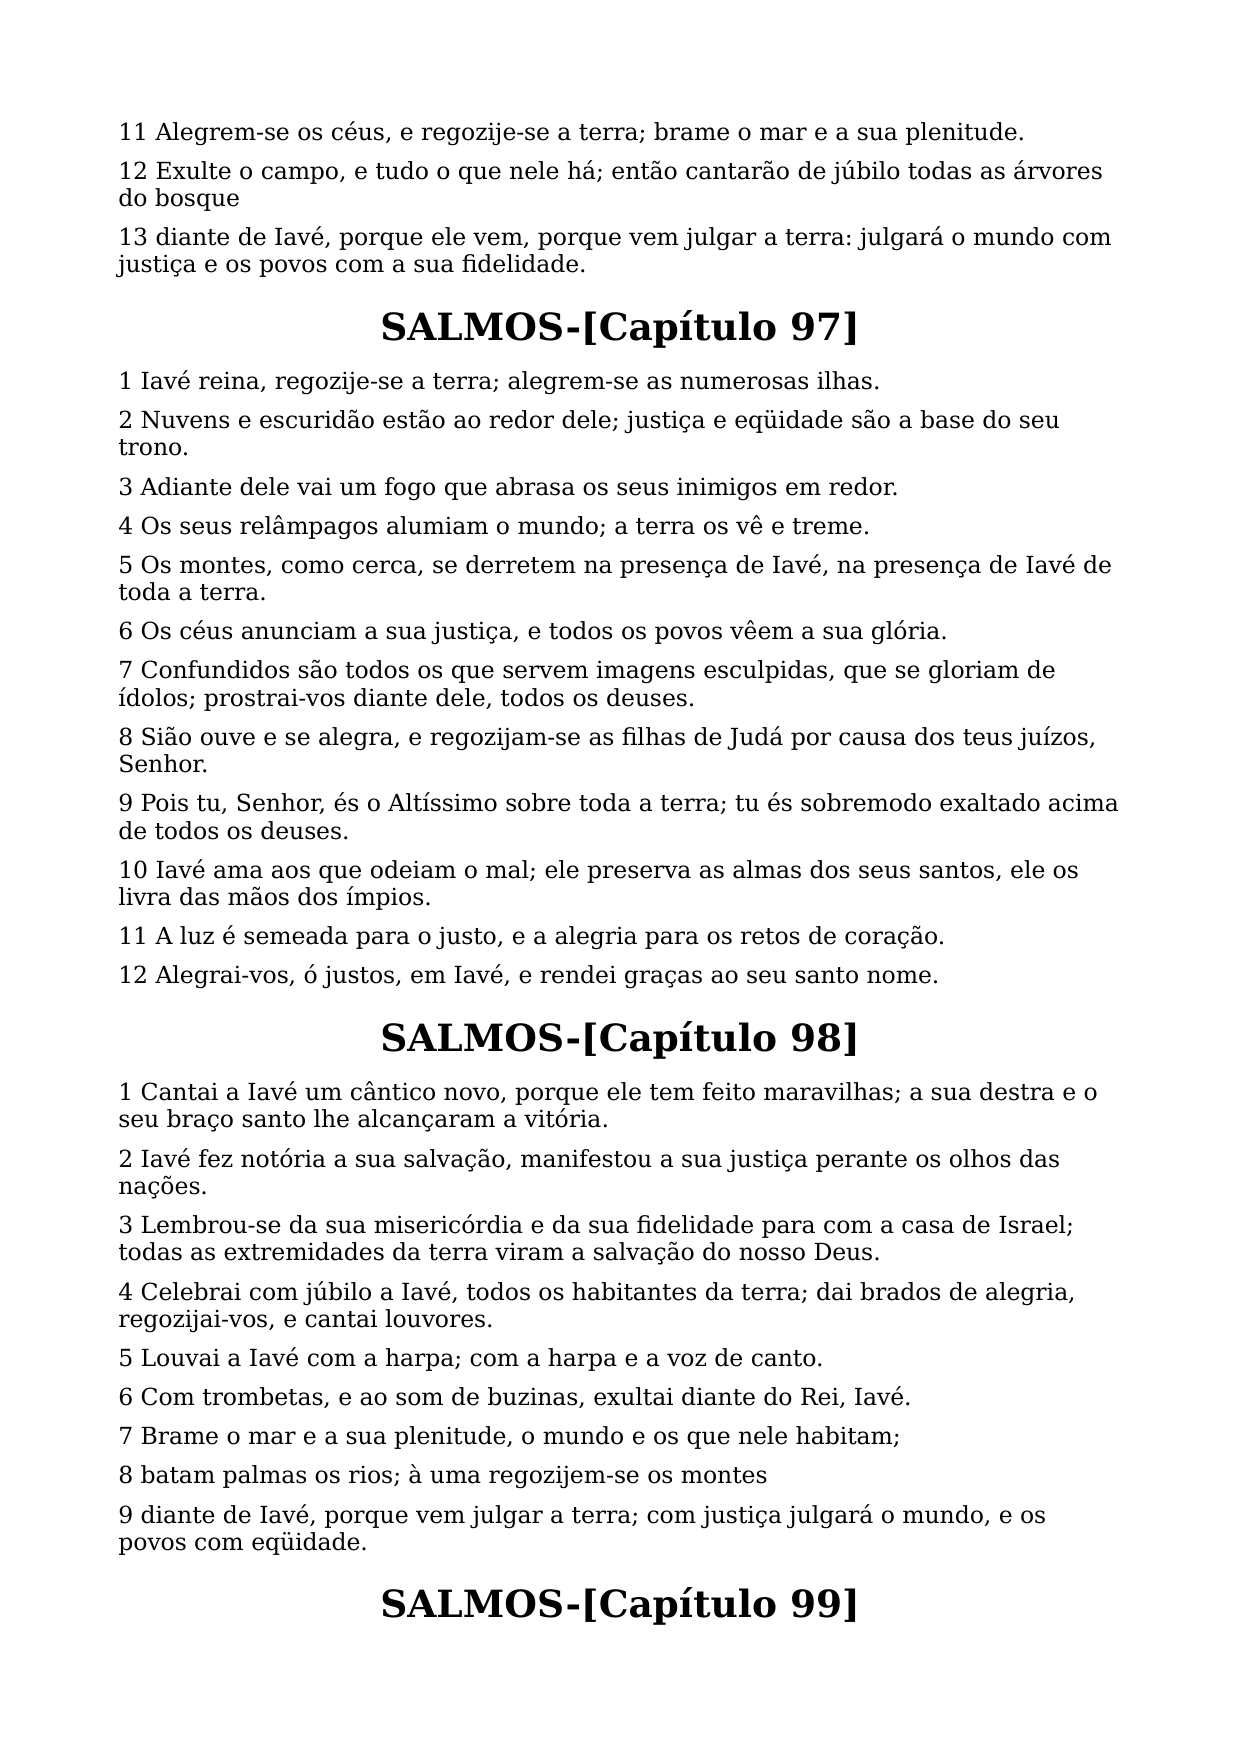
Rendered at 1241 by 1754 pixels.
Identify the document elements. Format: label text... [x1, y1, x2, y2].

text 12 Alegrai-vos, ó justos, em Iavé, e rendei graças ao seu santo nome. [118, 962, 1122, 989]
subtitle SALMOS-[Capítulo 97] [118, 305, 1122, 349]
text 7 Confundidos são todos os que servem imagens esculpidas, que se gloriam de ídolos; prostrai-vos diante dele, todos os deuses. [118, 657, 1122, 712]
text 3 Lembrou-se da sua misericórdia e da sua fidelidade para com a casa de Israel; todas as extremidades da terra viram a salvação do nosso Deus. [118, 1212, 1122, 1266]
text 9 diante de Iavé, porque vem julgar a terra; com justiça julgará o mundo, e os povos com eqüidade. [118, 1501, 1122, 1556]
text 6 Os céus anunciam a sua justiça, e todos os povos vêem a sua glória. [118, 618, 1122, 645]
text 4 Celebrai com júbilo a Iavé, todos os habitantes da terra; dai brados de alegria, regozijai-vos, e cantai louvores. [118, 1278, 1122, 1333]
text 1 Cantai a Iavé um cântico novo, porque ele tem feito maravilhas; a sua destra e o seu braço santo lhe alcançaram a vitória. [118, 1079, 1122, 1133]
text 13 diante de Iavé, porque ele vem, porque vem julgar a terra: julgará o mundo com justiça e os povos com a sua fidelidade. [118, 224, 1122, 278]
text 8 batam palmas os rios; à uma regozijem-se os montes [118, 1462, 1122, 1489]
text 2 Nuvens e escuridão estão ao redor dele; justiça e eqüidade são a base do seu trono. [118, 407, 1122, 461]
text 4 Os seus relâmpagos alumiam o mundo; a terra os vê e treme. [118, 512, 1122, 540]
text 10 Iavé ama aos que odeiam o mal; ele preserva as almas dos seus santos, ele os livra das mãos dos ímpios. [118, 857, 1122, 911]
text 5 Os montes, como cerca, se derretem na presença de Iavé, na presença de Iavé de toda a terra. [118, 552, 1122, 606]
subtitle SALMOS-[Capítulo 99] [118, 1583, 1122, 1627]
text 12 Exulte o campo, e tudo o que nele há; então cantarão de júbilo todas as árvores do bosque [118, 157, 1122, 212]
text 8 Sião ouve e se alegra, e regozijam-se as filhas de Judá por causa dos teus juízos, Senhor. [118, 724, 1122, 778]
text 6 Com trombetas, e ao som de buzinas, exultai diante do Rei, Iavé. [118, 1384, 1122, 1411]
text 5 Louvai a Iavé com a harpa; com a harpa e a voz de canto. [118, 1344, 1122, 1372]
text 3 Adiante dele vai um fogo que abrasa os seus inimigos em redor. [118, 473, 1122, 501]
text 11 Alegrem-se os céus, e regozije-se a terra; brame o mar e a sua plenitude. [118, 118, 1122, 145]
text 2 Iavé fez notória a sua salvação, manifestou a sua justiça perante os olhos das nações. [118, 1145, 1122, 1200]
text 1 Iavé reina, regozije-se a terra; alegrem-se as numerosas ilhas. [118, 368, 1122, 395]
text 7 Brame o mar e a sua plenitude, o mundo e os que nele habitam; [118, 1423, 1122, 1450]
subtitle SALMOS-[Capítulo 98] [118, 1016, 1122, 1060]
text 11 A luz é semeada para o justo, e a alegria para os retos de coração. [118, 923, 1122, 950]
text 9 Pois tu, Senhor, és o Altíssimo sobre toda a terra; tu és sobremodo exaltado acima de todos os deuses. [118, 790, 1122, 845]
